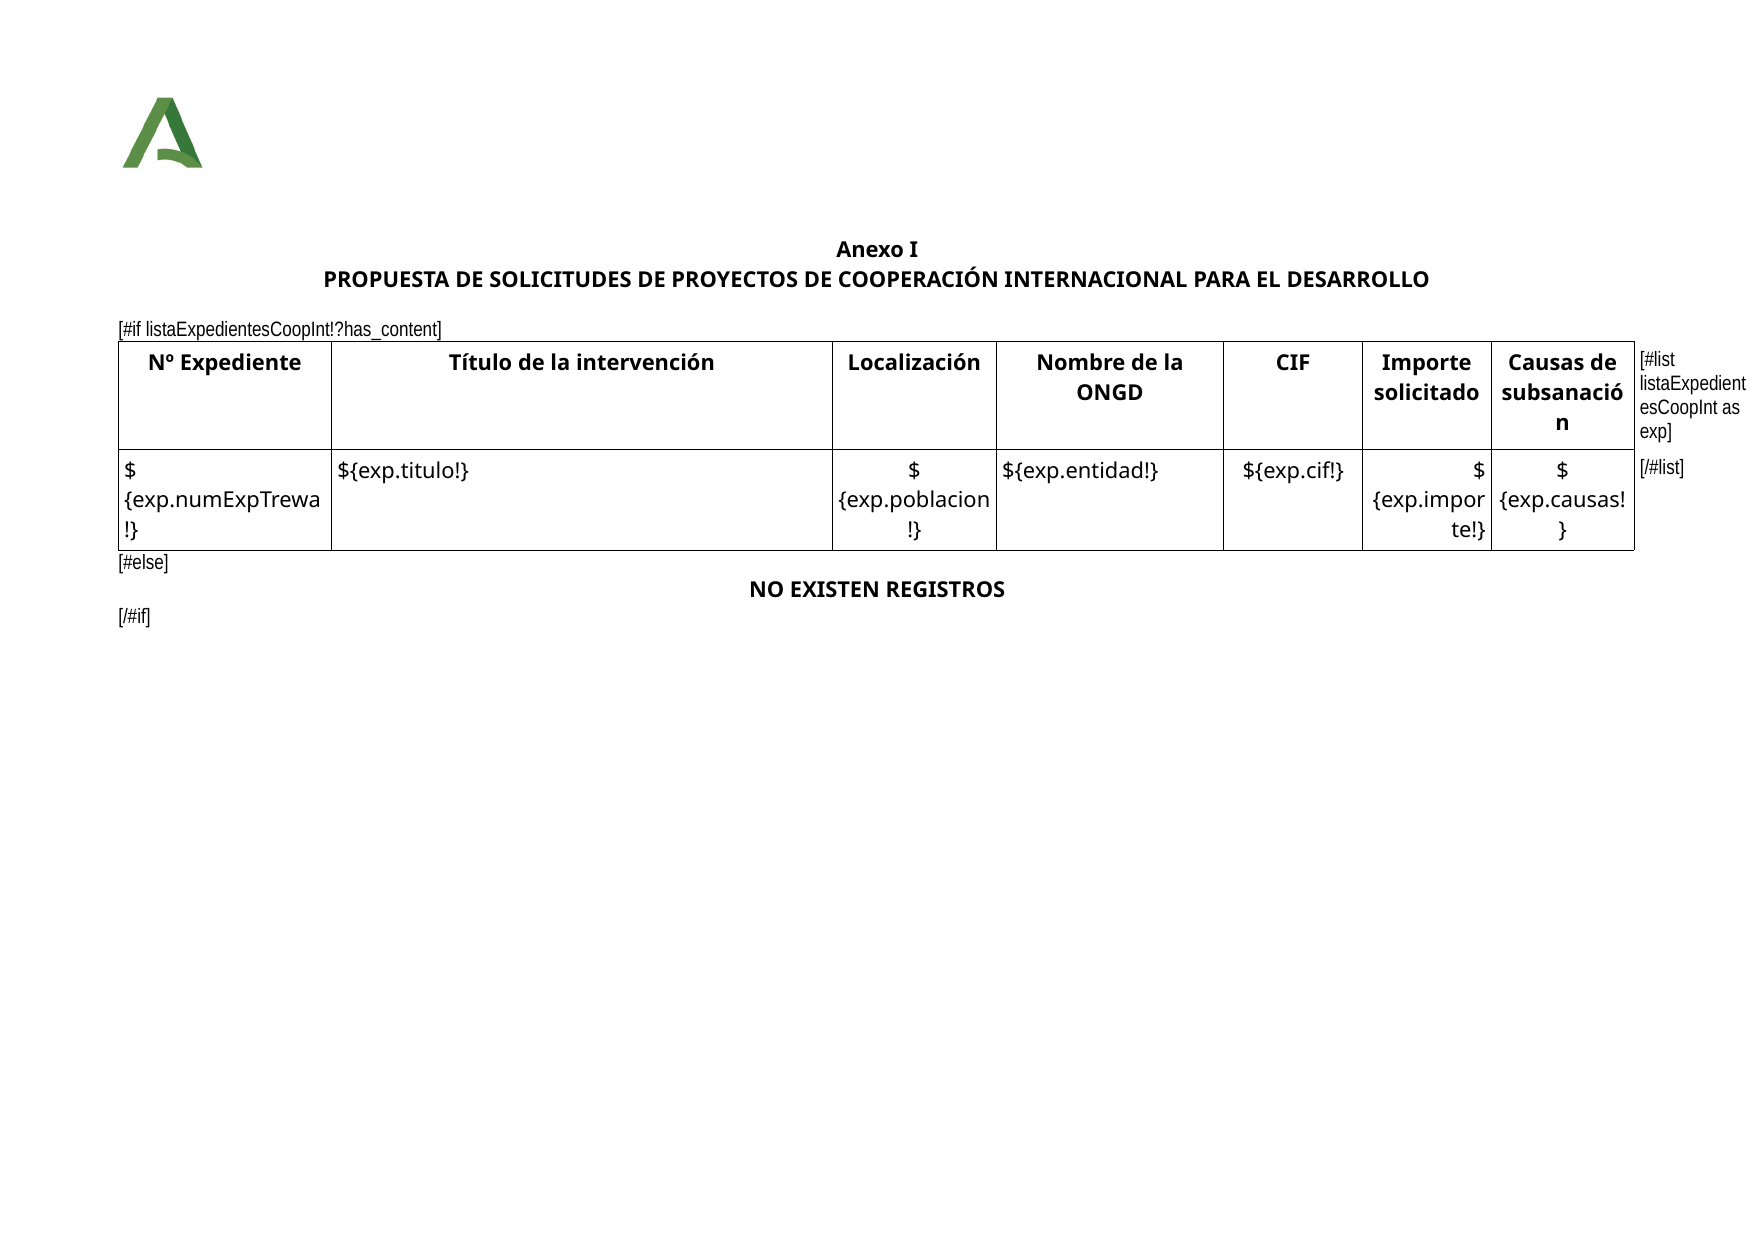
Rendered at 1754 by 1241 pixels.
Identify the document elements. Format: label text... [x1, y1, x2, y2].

text NO EXISTEN REGISTROS [118, 574, 1636, 603]
table_cell ${exp.cif!} [1224, 450, 1362, 550]
text [#if listaExpedientesCoopInt!?has_content] [118, 317, 1636, 341]
table_cell ${exp.titulo!} [332, 450, 832, 550]
table_header [#list listaExpedientesCoopInt as exp] [1635, 341, 1754, 449]
table_cell ${exp.importe!} [1363, 450, 1491, 550]
picture [118, 93, 207, 172]
text Anexo I [118, 234, 1636, 264]
table_header Título de la intervención [332, 342, 832, 449]
table_header Causas de subsanación [1492, 342, 1634, 449]
table_header Nombre de la ONGD [997, 342, 1223, 449]
table_header Importe solicitado [1363, 342, 1491, 449]
table_header CIF [1224, 342, 1362, 449]
text [/#if] [118, 603, 1636, 627]
table_cell ${exp.numExpTrewa!} [119, 450, 331, 550]
table_header Nº Expediente [119, 342, 331, 449]
table_cell ${exp.causas!} [1492, 450, 1634, 550]
table_header Localización [833, 342, 996, 449]
text PROPUESTA DE SOLICITUDES DE PROYECTOS DE COOPERACIÓN INTERNACIONAL PARA EL DESARROLLO [118, 264, 1636, 293]
table_cell ${exp.poblacion!} [833, 450, 996, 550]
text [#else] [118, 550, 1636, 574]
table_cell ${exp.entidad!} [997, 450, 1223, 550]
table_cell [/#list] [1635, 449, 1754, 550]
